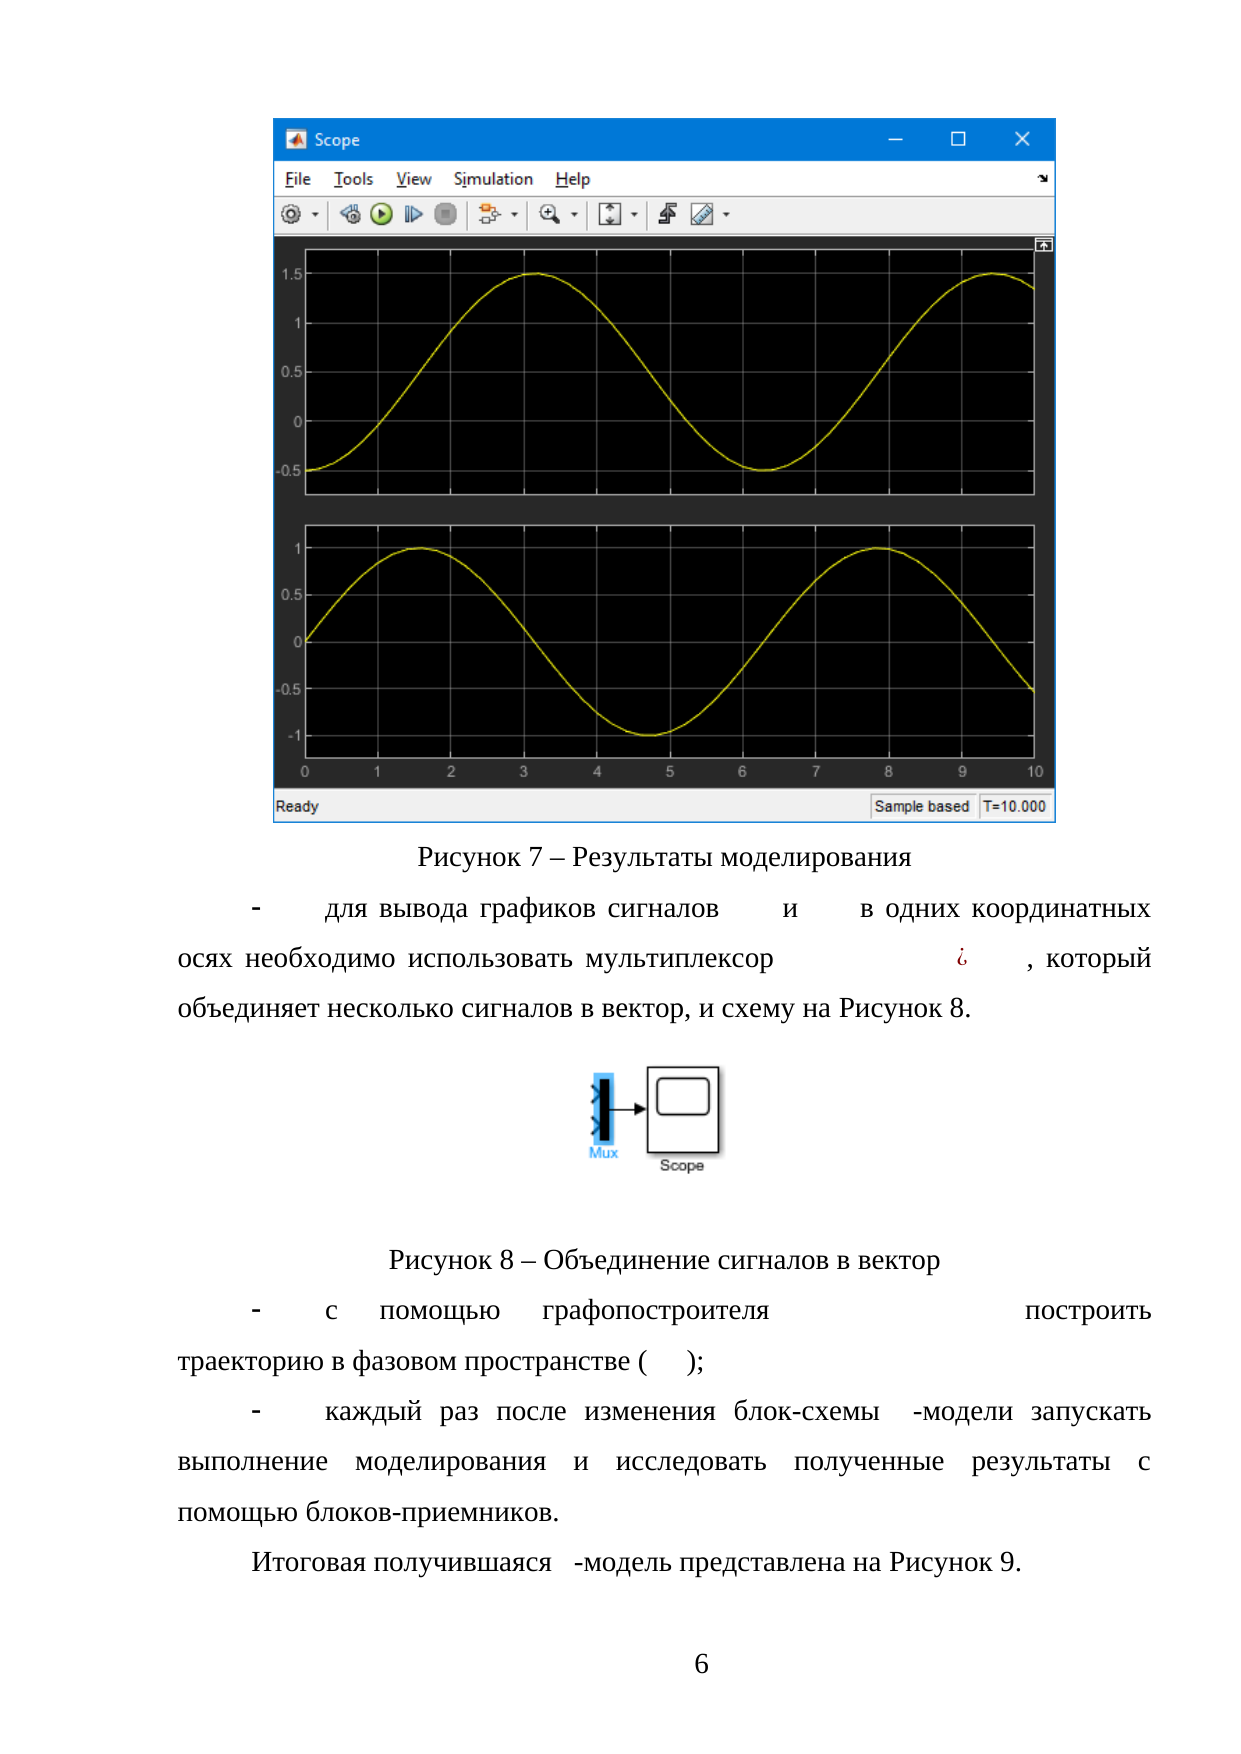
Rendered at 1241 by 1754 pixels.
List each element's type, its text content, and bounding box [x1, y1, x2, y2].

text Рисунок 8 – Объединение сигналов в вектор [177, 1242, 1152, 1276]
picture [273, 118, 1056, 823]
list для вывода графиков сигналов и в одних координатных осях необходимо использовать мультиплексор , который объединяет несколько сигналов в вектор, и схему на рисунок 8. [177, 890, 1152, 1024]
list с помощью графопостроителя построить траекторию в фазовом пространстве (); [177, 1292, 1152, 1376]
list каждый раз после изменения блок-схемы -модели запускать выполнение моделирования и исследовать полученные результаты с помощью блоков-приемников. [177, 1393, 1152, 1527]
text Рисунок 7 – Результаты моделирования [177, 839, 1152, 873]
text Итоговая получившаяся -модель представлена на рисунок 9. [177, 1544, 1152, 1578]
picture [553, 1041, 776, 1226]
